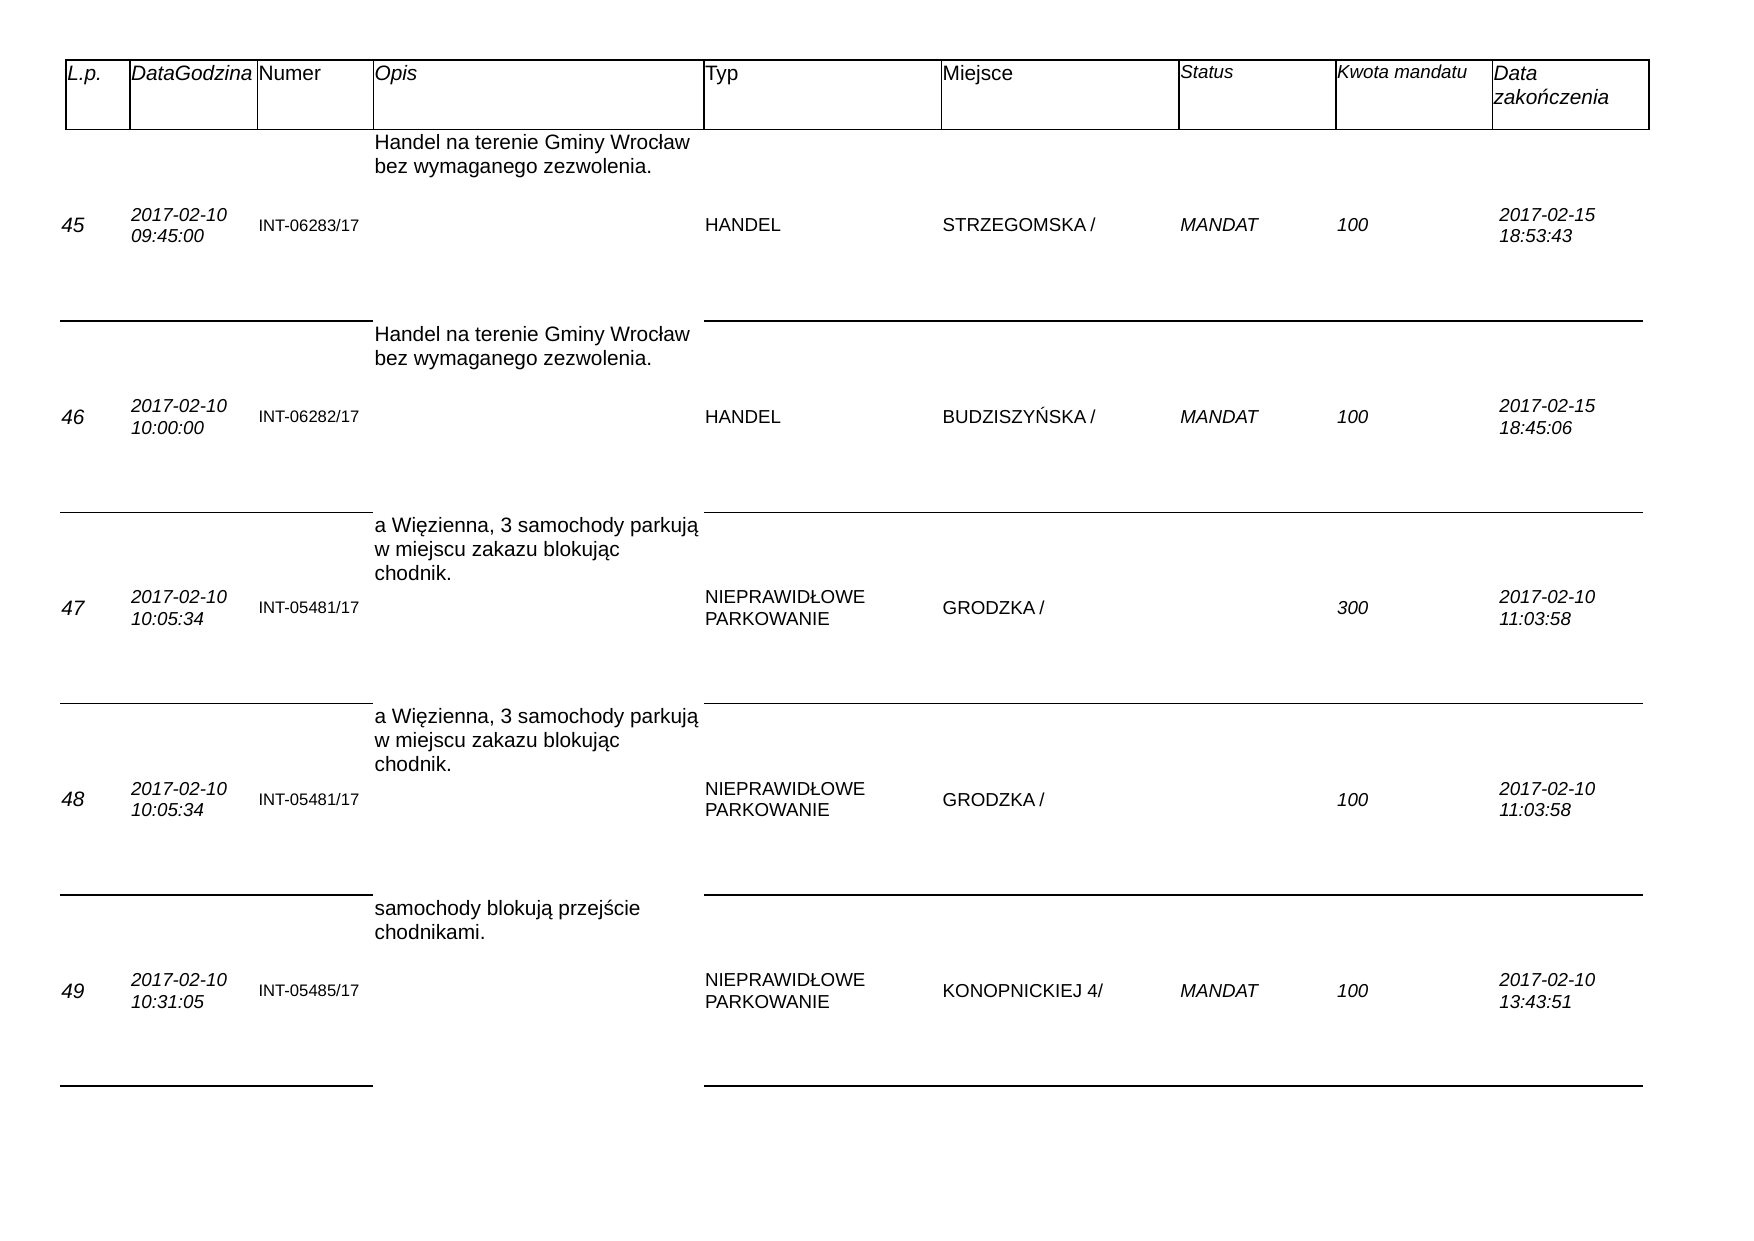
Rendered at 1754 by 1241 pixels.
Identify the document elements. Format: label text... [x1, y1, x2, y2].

table_cell MANDAT [1179, 896, 1336, 1085]
table_cell HANDEL [704, 130, 941, 320]
table_header [60, 59, 65, 129]
table_cell [1179, 513, 1336, 703]
table_cell 100 [1336, 322, 1498, 511]
table_cell 2017-02-10 10:00:00 [130, 322, 257, 511]
table_cell 2017-02-15 18:45:06 [1498, 322, 1643, 511]
table_header Miejsce [942, 61, 1178, 129]
table_header Status [1180, 61, 1335, 129]
table_cell [1179, 704, 1336, 894]
table_cell 46 [60, 322, 130, 511]
table_cell 2017-02-10 10:05:34 [130, 704, 257, 894]
table_cell [1643, 511, 1649, 703]
table_cell 49 [60, 896, 130, 1085]
table_header Opis [374, 61, 703, 129]
table_cell Handel na terenie Gminy Wrocław bez wymaganego zezwolenia. [373, 320, 704, 511]
table_cell GRODZKA / [941, 704, 1179, 894]
table_cell 100 [1336, 896, 1498, 1085]
table_cell [1643, 894, 1649, 1085]
table_cell STRZEGOMSKA / [941, 130, 1179, 320]
table_cell INT-06282/17 [257, 322, 373, 511]
table_cell INT-05481/17 [257, 704, 373, 894]
table_cell INT-05485/17 [257, 896, 373, 1085]
table_cell 47 [60, 513, 130, 703]
table_cell 100 [1336, 130, 1498, 320]
table_header DataGodzina [131, 61, 257, 129]
table_cell [1643, 320, 1649, 511]
table_cell MANDAT [1179, 130, 1336, 320]
table_header Typ [705, 61, 941, 129]
table_cell NIEPRAWIDŁOWE PARKOWANIE [704, 704, 941, 894]
table_cell 100 [1336, 704, 1498, 894]
table_cell BUDZISZYŃSKA / [941, 322, 1179, 511]
table_cell Handel na terenie Gminy Wrocław bez wymaganego zezwolenia. [373, 130, 704, 320]
table_cell 48 [60, 704, 130, 894]
table_cell 300 [1336, 513, 1498, 703]
table_cell KONOPNICKIEJ 4/ [941, 896, 1179, 1085]
table_cell [1643, 130, 1649, 320]
table_cell 2017-02-10 11:03:58 [1498, 704, 1643, 894]
table_header Kwota mandatu [1337, 61, 1492, 129]
table_header Numer [258, 61, 373, 129]
table_header Data zakończenia [1493, 61, 1648, 129]
table_cell GRODZKA / [941, 513, 1179, 703]
table_cell 2017-02-10 13:43:51 [1498, 896, 1643, 1085]
table_cell samochody blokują przejście chodnikami. [373, 894, 704, 1085]
table_cell 2017-02-10 10:31:05 [130, 896, 257, 1085]
table_cell HANDEL [704, 322, 941, 511]
table_cell NIEPRAWIDŁOWE PARKOWANIE [704, 513, 941, 703]
table_header L.p. [67, 61, 129, 129]
table_cell MANDAT [1179, 322, 1336, 511]
table_cell a Więzienna, 3 samochody parkują w miejscu zakazu blokując chodnik. [373, 511, 704, 703]
table_cell 2017-02-10 11:03:58 [1498, 513, 1643, 703]
table_cell 2017-02-10 10:05:34 [130, 513, 257, 703]
table_cell INT-05481/17 [257, 513, 373, 703]
table_cell NIEPRAWIDŁOWE PARKOWANIE [704, 896, 941, 1085]
table_cell [1643, 703, 1649, 894]
table_cell a Więzienna, 3 samochody parkują w miejscu zakazu blokując chodnik. [373, 703, 704, 894]
table_cell 2017-02-15 18:53:43 [1498, 130, 1643, 320]
table_cell 2017-02-10 09:45:00 [130, 130, 257, 320]
table_cell INT-06283/17 [257, 130, 373, 320]
table_cell 45 [60, 129, 130, 320]
